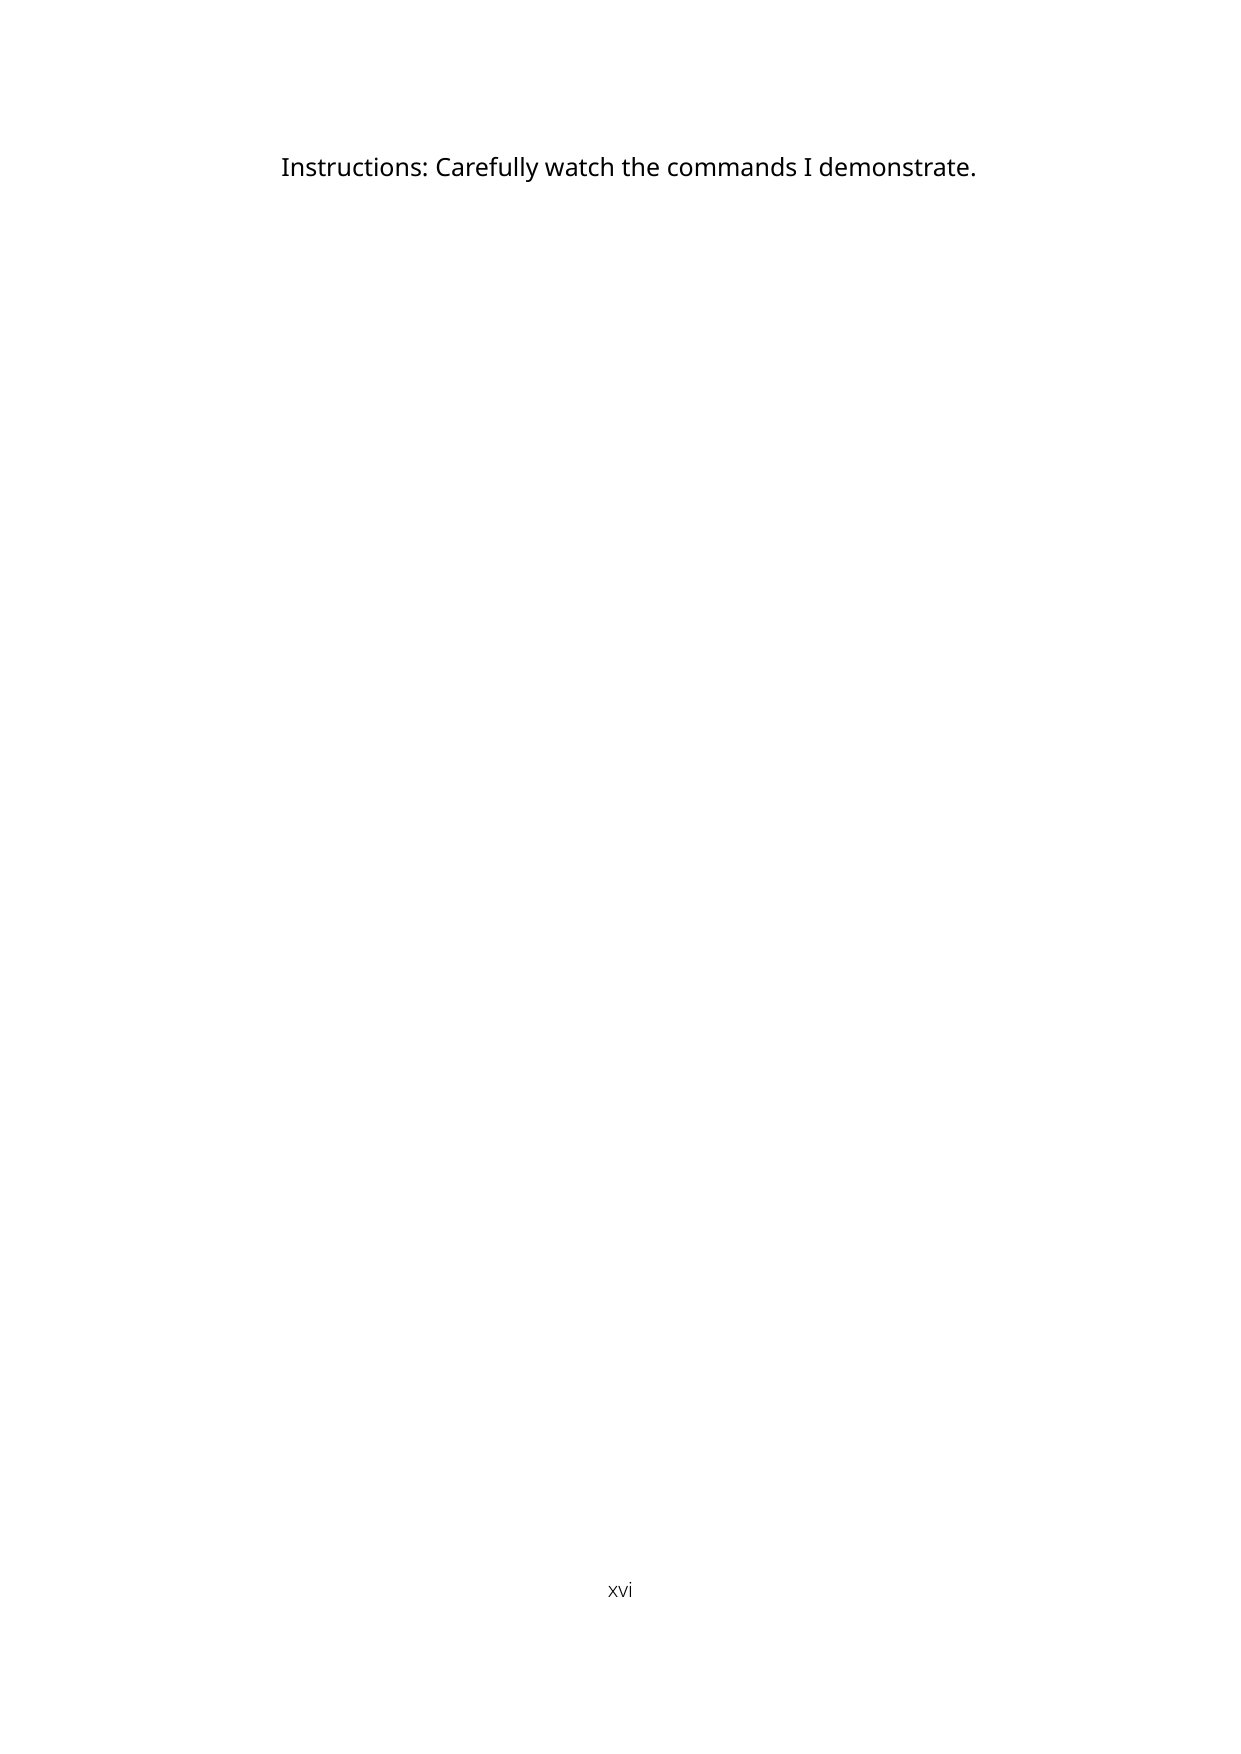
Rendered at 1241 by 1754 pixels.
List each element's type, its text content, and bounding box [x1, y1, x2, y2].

list Instructions: Carefully watch the commands I demonstrate. [244, 150, 1091, 184]
